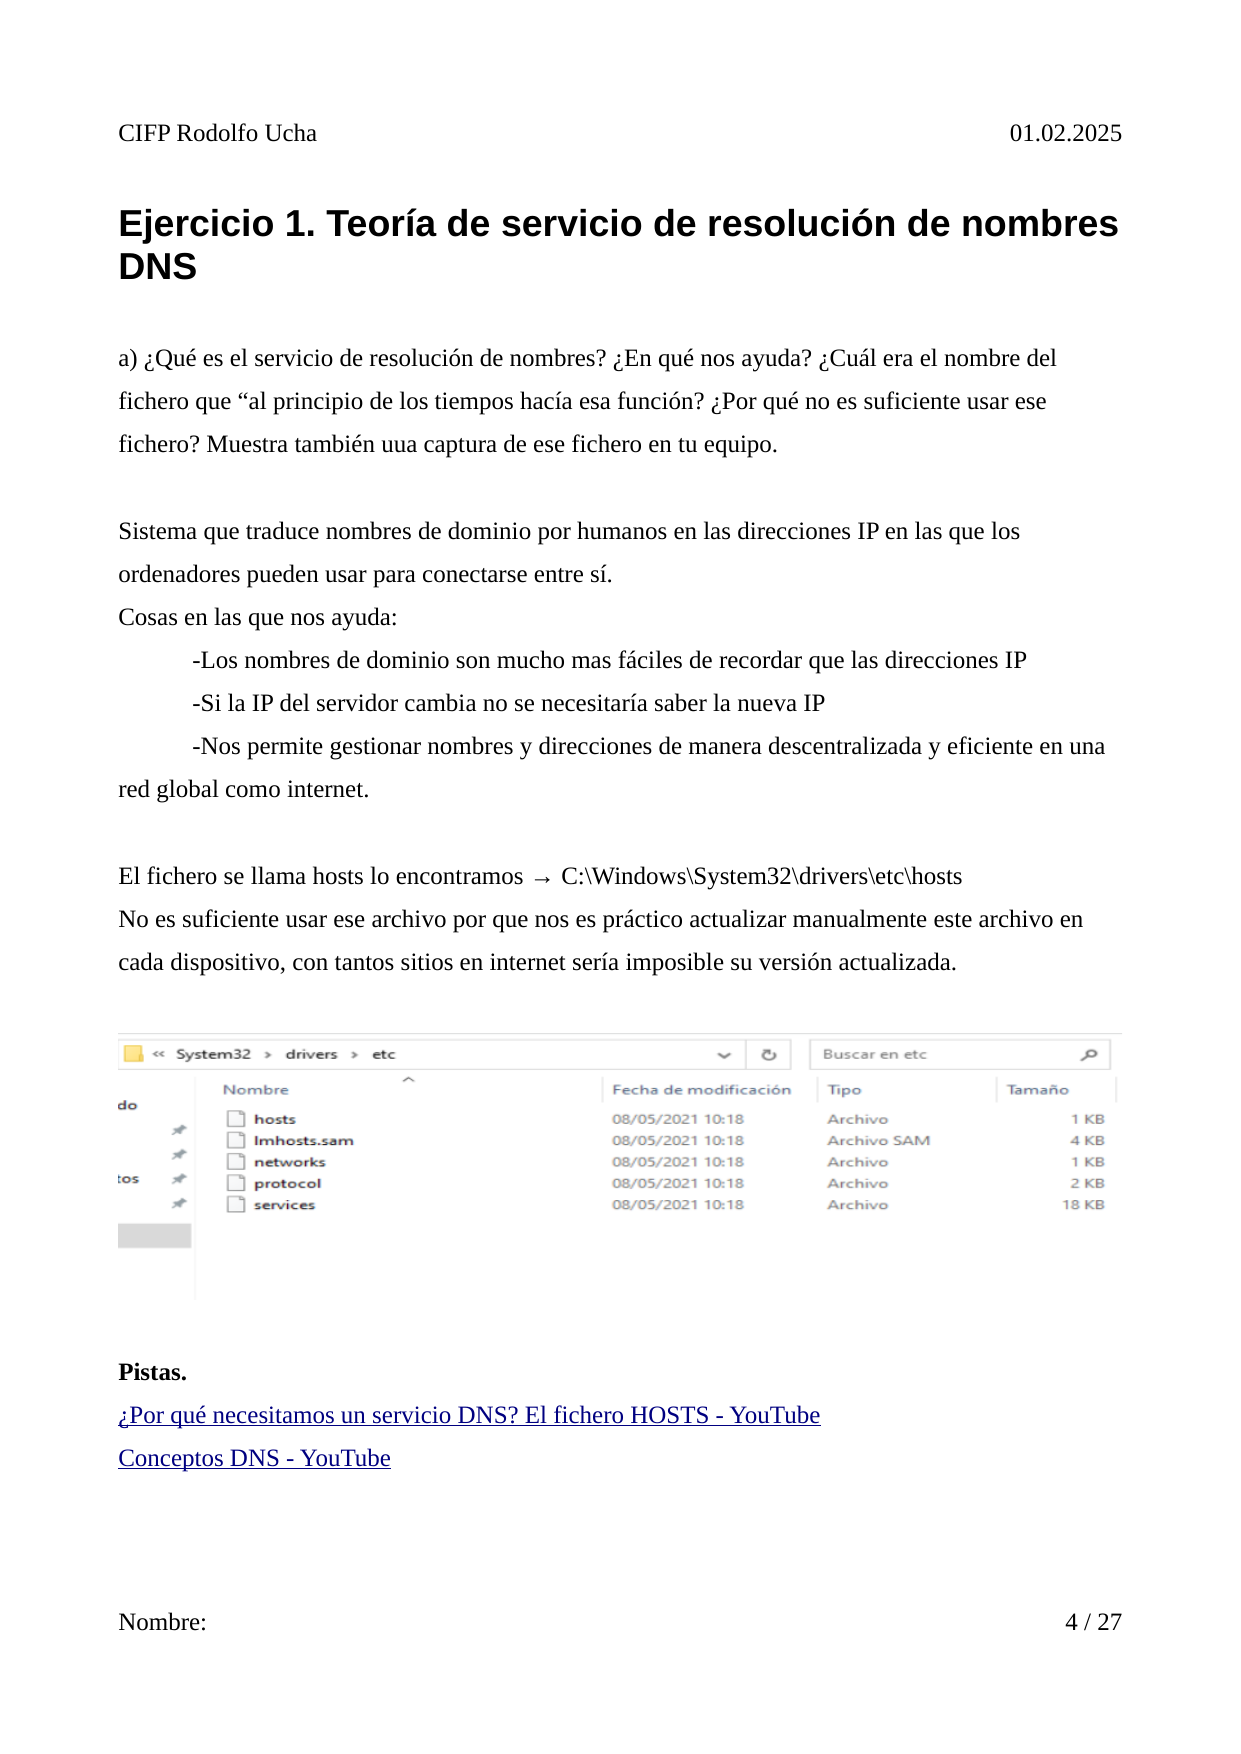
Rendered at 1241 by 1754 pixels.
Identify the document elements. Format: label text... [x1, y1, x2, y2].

text -Si la IP del servidor cambia no se necesitaría saber la nueva IP [118, 688, 1122, 717]
text Pistas. [118, 1357, 1122, 1386]
text -Nos permite gestionar nombres y direcciones de manera descentralizada y eficiente en una red global como internet. [118, 731, 1122, 803]
text a) ¿Qué es el servicio de resolución de nombres? ¿En qué nos ayuda? ¿Cuál era el nombre del fichero que “al principio de los tiempos hacía esa función? ¿Por qué no es suficiente usar ese fichero? Muestra también uua captura de ese fichero en tu equipo. [118, 343, 1122, 458]
text Cosas en las que nos ayuda: [118, 602, 1122, 631]
text No es suficiente usar ese archivo por que nos es práctico actualizar manualmente este archivo en cada dispositivo, con tantos sitios en internet sería imposible su versión actualizada. [118, 904, 1122, 976]
text -Los nombres de dominio son mucho mas fáciles de recordar que las direcciones IP [118, 645, 1122, 674]
text Sistema que traduce nombres de dominio por humanos en las direcciones IP en las que los ordenadores pueden usar para conectarse entre sí. [118, 516, 1122, 588]
text ¿Por qué necesitamos un servicio DNS? El fichero HOSTS - YouTube [118, 1400, 1122, 1429]
text El fichero se llama hosts lo encontramos → C:\Windows\System32\drivers\etc\hosts [118, 861, 1122, 889]
text Conceptos DNS - YouTube [118, 1443, 1122, 1472]
picture [118, 1033, 1123, 1300]
subtitle Ejercicio 1. Teoría de servicio de resolución de nombres DNS [118, 201, 1122, 288]
